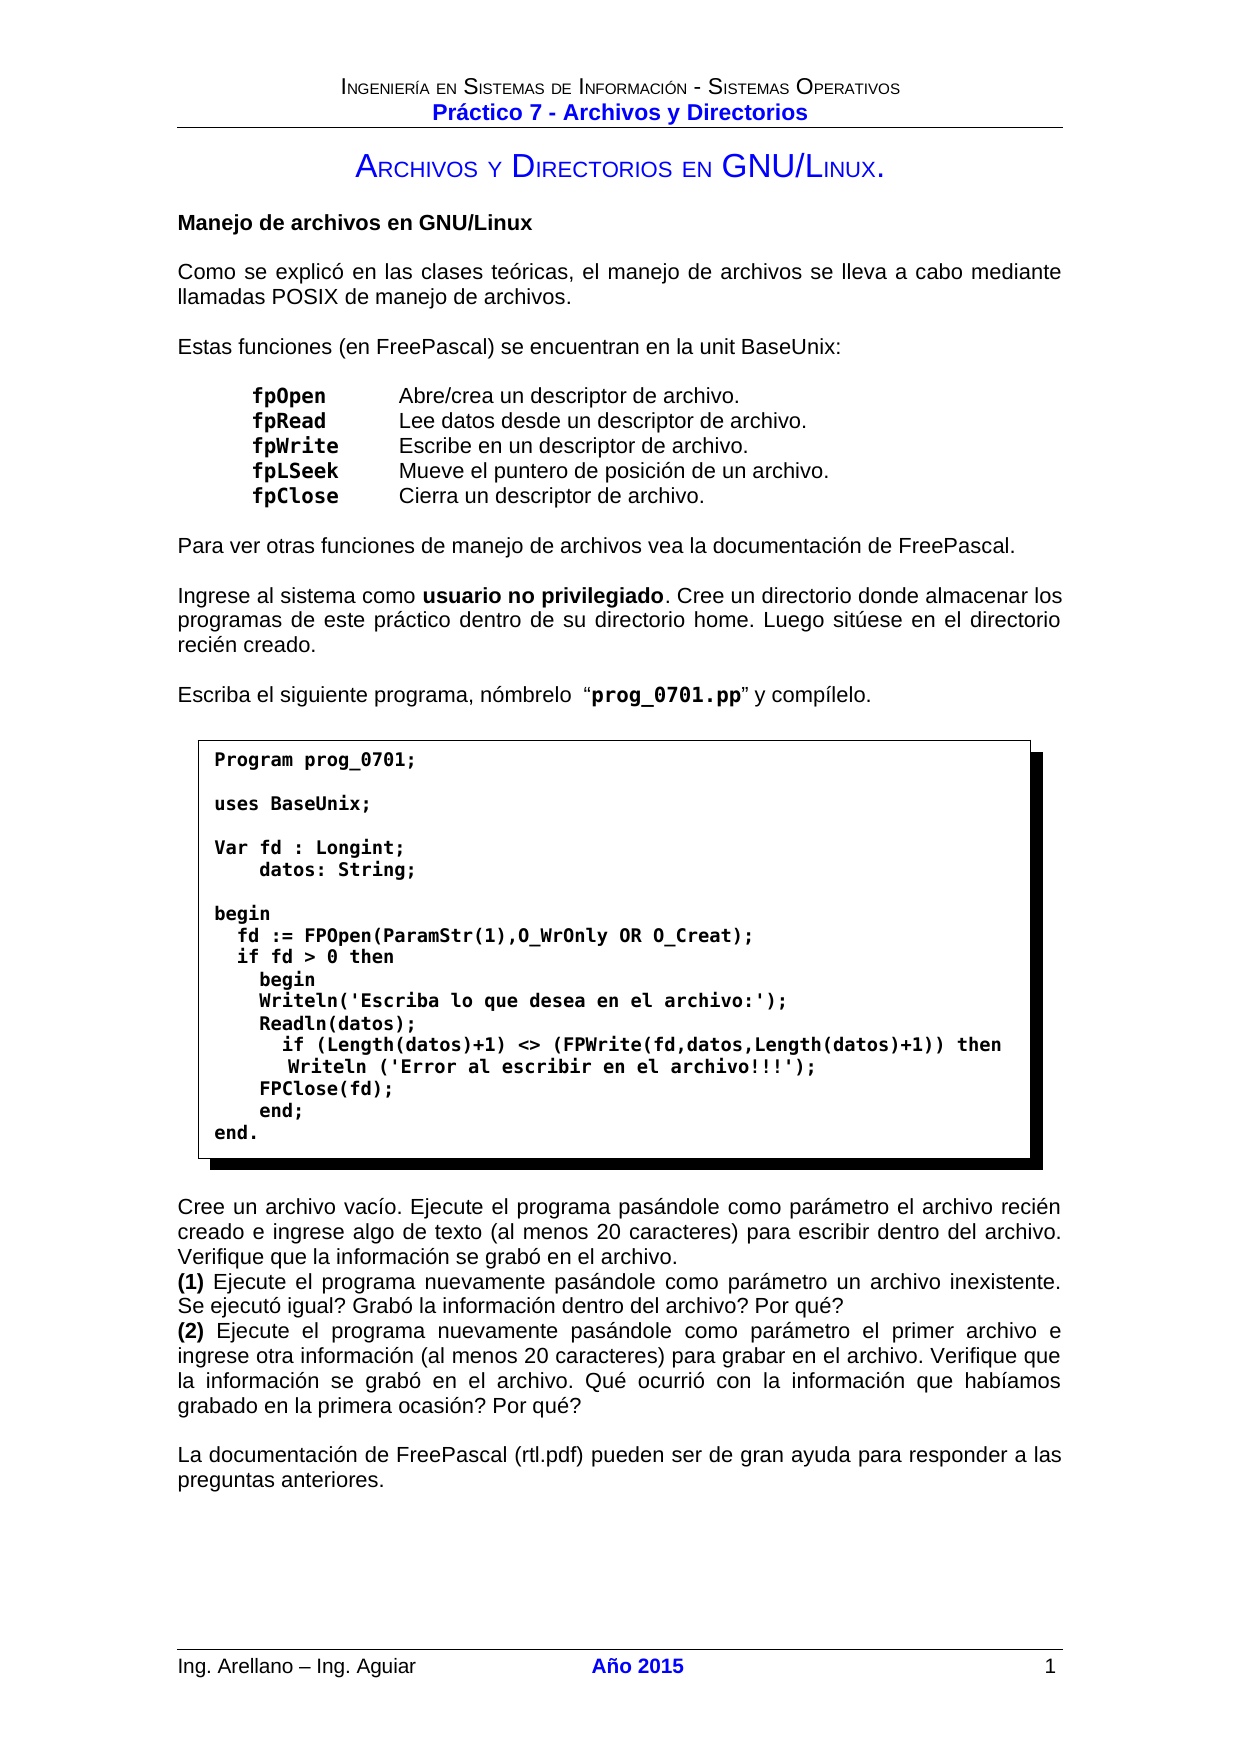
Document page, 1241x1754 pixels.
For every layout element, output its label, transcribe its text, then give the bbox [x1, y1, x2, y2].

text Writeln('Escriba lo que desea en el archivo:'); [214, 990, 1013, 1012]
text Program prog_0701; [214, 749, 1013, 771]
text Ingrese al sistema como usuario no privilegiado. Cree un directorio donde almacenar los programas de este práctico dentro de su directorio home. Luego sitúese en el directorio recién creado. [177, 583, 1063, 657]
text fpRead Lee datos desde un descriptor de archivo. [177, 409, 1063, 434]
text Estas funciones (en FreePascal) se encuentran en la unit BaseUnix: [177, 334, 1063, 359]
text begin [214, 902, 1013, 924]
text Escriba el siguiente programa, nómbrelo “prog_0701.pp” y compílelo. [177, 682, 1063, 707]
text if (Length(datos)+1) <> (FPWrite(fd,datos,Length(datos)+1)) then Writeln ('Error al escribir en el archivo!!!'); [214, 1034, 1013, 1078]
text fpOpen Abre/crea un descriptor de archivo. [177, 384, 1063, 409]
text Cree un archivo vacío. Ejecute el programa pasándole como parámetro el archivo recién creado e ingrese algo de texto (al menos 20 caracteres) para escribir dentro del archivo. Verifique que la información se grabó en el archivo. [177, 1195, 1063, 1269]
text begin [214, 968, 1013, 990]
text Readln(datos); [214, 1012, 1013, 1034]
text fpWrite Escribe en un descriptor de archivo. [177, 434, 1063, 459]
text Como se explicó en las clases teóricas, el manejo de archivos se lleva a cabo mediante llamadas POSIX de manejo de archivos. [177, 260, 1063, 309]
text fpLSeek Mueve el puntero de posición de un archivo. [177, 459, 1063, 484]
text Var fd : Longint; [214, 837, 1013, 858]
text FPClose(fd); [214, 1078, 1013, 1100]
text uses BaseUnix; [214, 793, 1013, 814]
text fpClose Cierra un descriptor de archivo. [177, 484, 1063, 509]
text (1) Ejecute el programa nuevamente pasándole como parámetro un archivo inexistente. Se ejecutó igual? Grabó la información dentro del archivo? Por qué? [177, 1269, 1063, 1319]
text datos: String; [214, 858, 1013, 881]
text Para ver otras funciones de manejo de archivos vea la documentación de FreePascal. [177, 533, 1063, 558]
text end. [214, 1122, 1013, 1144]
text Manejo de archivos en GNU/Linux [177, 210, 1063, 235]
text if fd > 0 then [214, 946, 1013, 968]
text fd := FPOpen(ParamStr(1),O_WrOnly OR O_Creat); [214, 924, 1013, 946]
text Archivos y Directorios en GNU/Linux. [177, 148, 1063, 185]
text (2) Ejecute el programa nuevamente pasándole como parámetro el primer archivo e ingrese otra información (al menos 20 caracteres) para grabar en el archivo. Verifique que la información se grabó en el archivo. Qué ocurrió con la información que habíamos grabado en la primera ocasión? Por qué? [177, 1319, 1063, 1418]
text end; [214, 1100, 1013, 1122]
text La documentación de FreePascal (rtl.pdf) pueden ser de gran ayuda para responder a las preguntas anteriores. [177, 1443, 1063, 1492]
